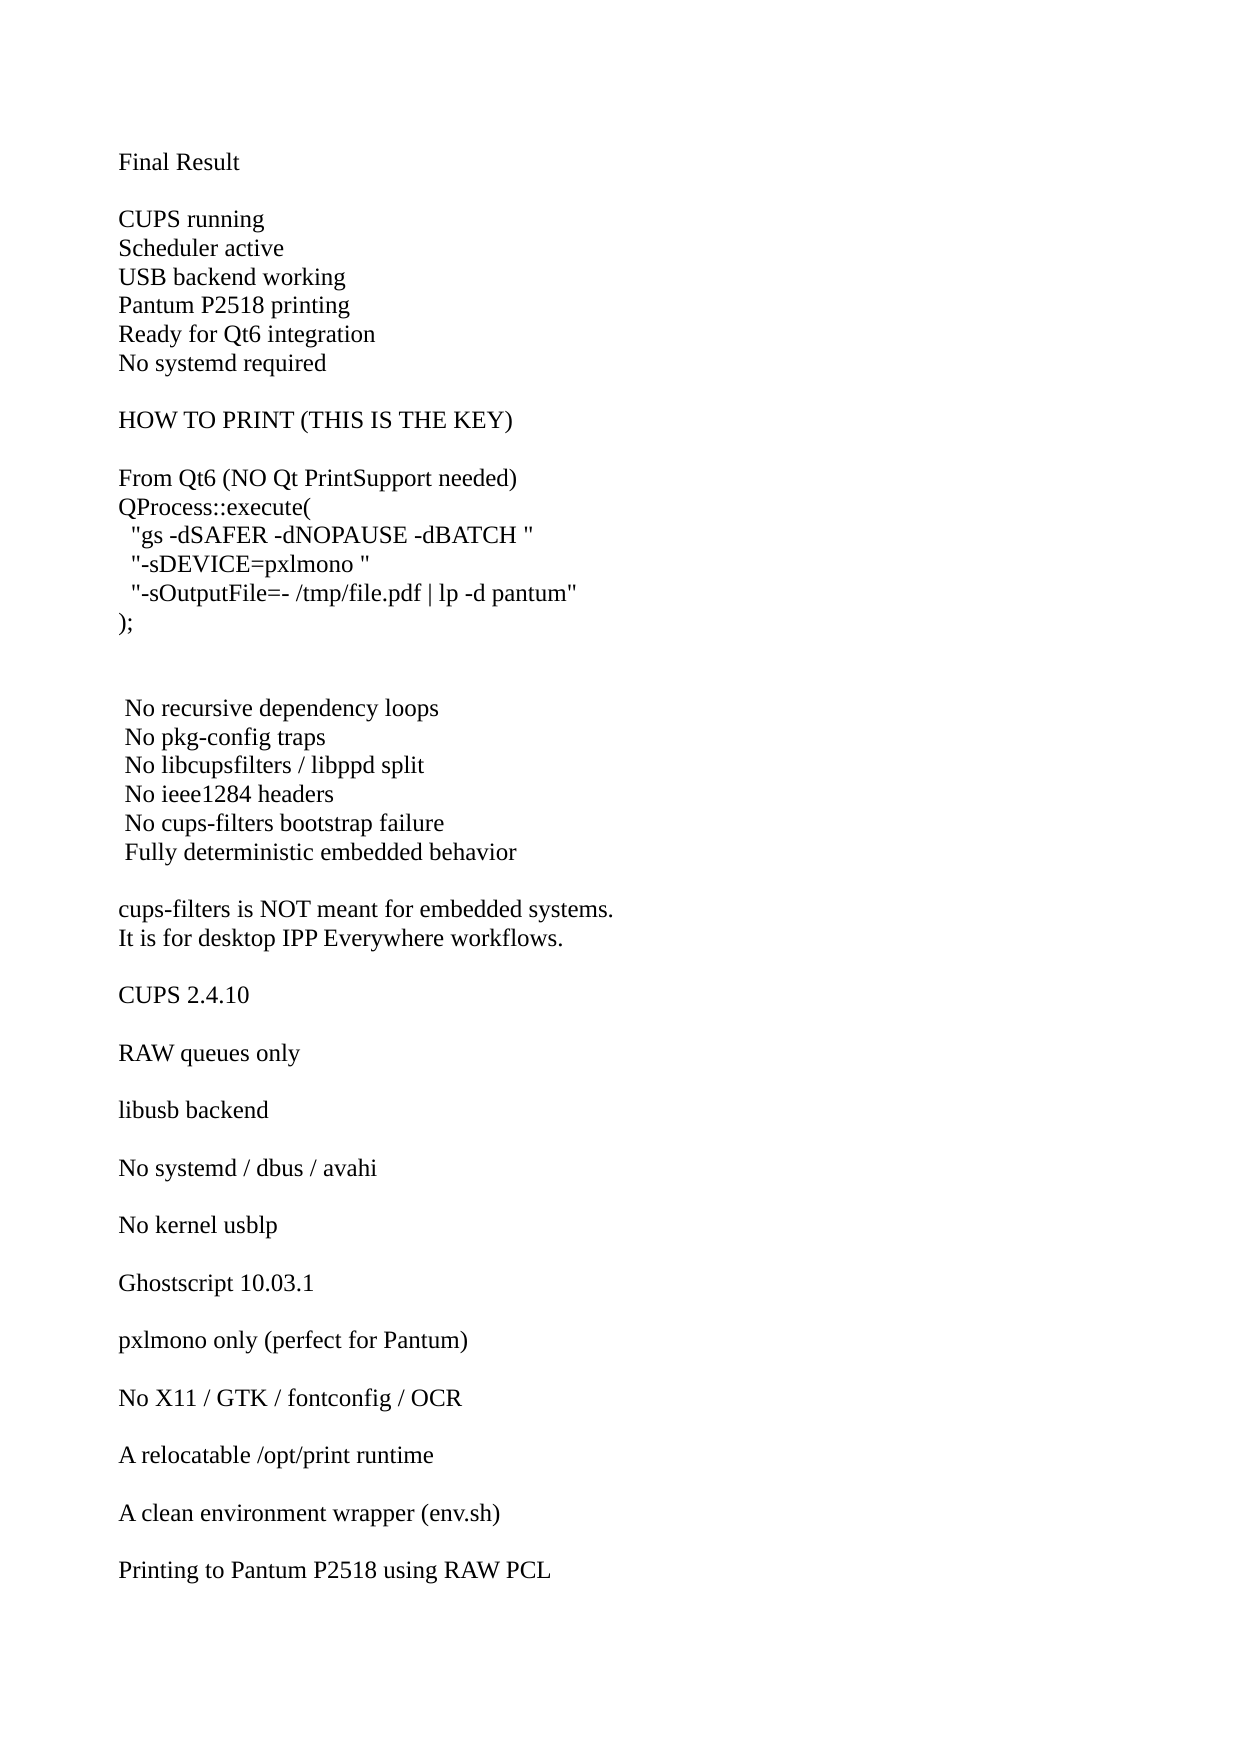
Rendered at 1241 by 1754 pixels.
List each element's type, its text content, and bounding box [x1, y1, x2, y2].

text Ghostscript 10.03.1 [118, 1268, 1122, 1297]
text HOW TO PRINT (THIS IS THE KEY) [118, 406, 1122, 434]
text From Qt6 (NO Qt PrintSupport needed) [118, 463, 1122, 492]
text Printing to Pantum P2518 using RAW PCL [118, 1556, 1122, 1584]
text "gs -dSAFER -dNOPAUSE -dBATCH " [118, 521, 1122, 549]
text No kernel usblp [118, 1211, 1122, 1239]
text Pantum P2518 printing [118, 291, 1122, 319]
text Ready for Qt6 integration [118, 319, 1122, 348]
text libusb backend [118, 1096, 1122, 1124]
text CUPS running [118, 204, 1122, 233]
text No X11 / GTK / fontconfig / OCR [118, 1383, 1122, 1412]
text "-sOutputFile=- /tmp/file.pdf | lp -d pantum" [118, 578, 1122, 607]
text No pkg-config traps [118, 722, 1122, 751]
text No systemd / dbus / avahi [118, 1153, 1122, 1182]
text No libcupsfilters / libppd split [118, 751, 1122, 779]
text No ieee1284 headers [118, 779, 1122, 808]
text A clean environment wrapper (env.sh) [118, 1498, 1122, 1527]
text No recursive dependency loops [118, 693, 1122, 722]
text No cups-filters bootstrap failure [118, 808, 1122, 837]
text Final Result [118, 147, 1122, 176]
text It is for desktop IPP Everywhere workflows. [118, 923, 1122, 952]
text ); [118, 607, 1122, 636]
text Scheduler active [118, 233, 1122, 262]
text Fully deterministic embedded behavior [118, 837, 1122, 866]
text A relocatable /opt/print runtime [118, 1441, 1122, 1469]
text cups-filters is NOT meant for embedded systems. [118, 894, 1122, 923]
text pxlmono only (perfect for Pantum) [118, 1326, 1122, 1354]
text RAW queues only [118, 1038, 1122, 1067]
text CUPS 2.4.10 [118, 981, 1122, 1009]
text No systemd required [118, 348, 1122, 377]
text "-sDEVICE=pxlmono " [118, 549, 1122, 578]
text QProcess::execute( [118, 492, 1122, 521]
text USB backend working [118, 262, 1122, 291]
